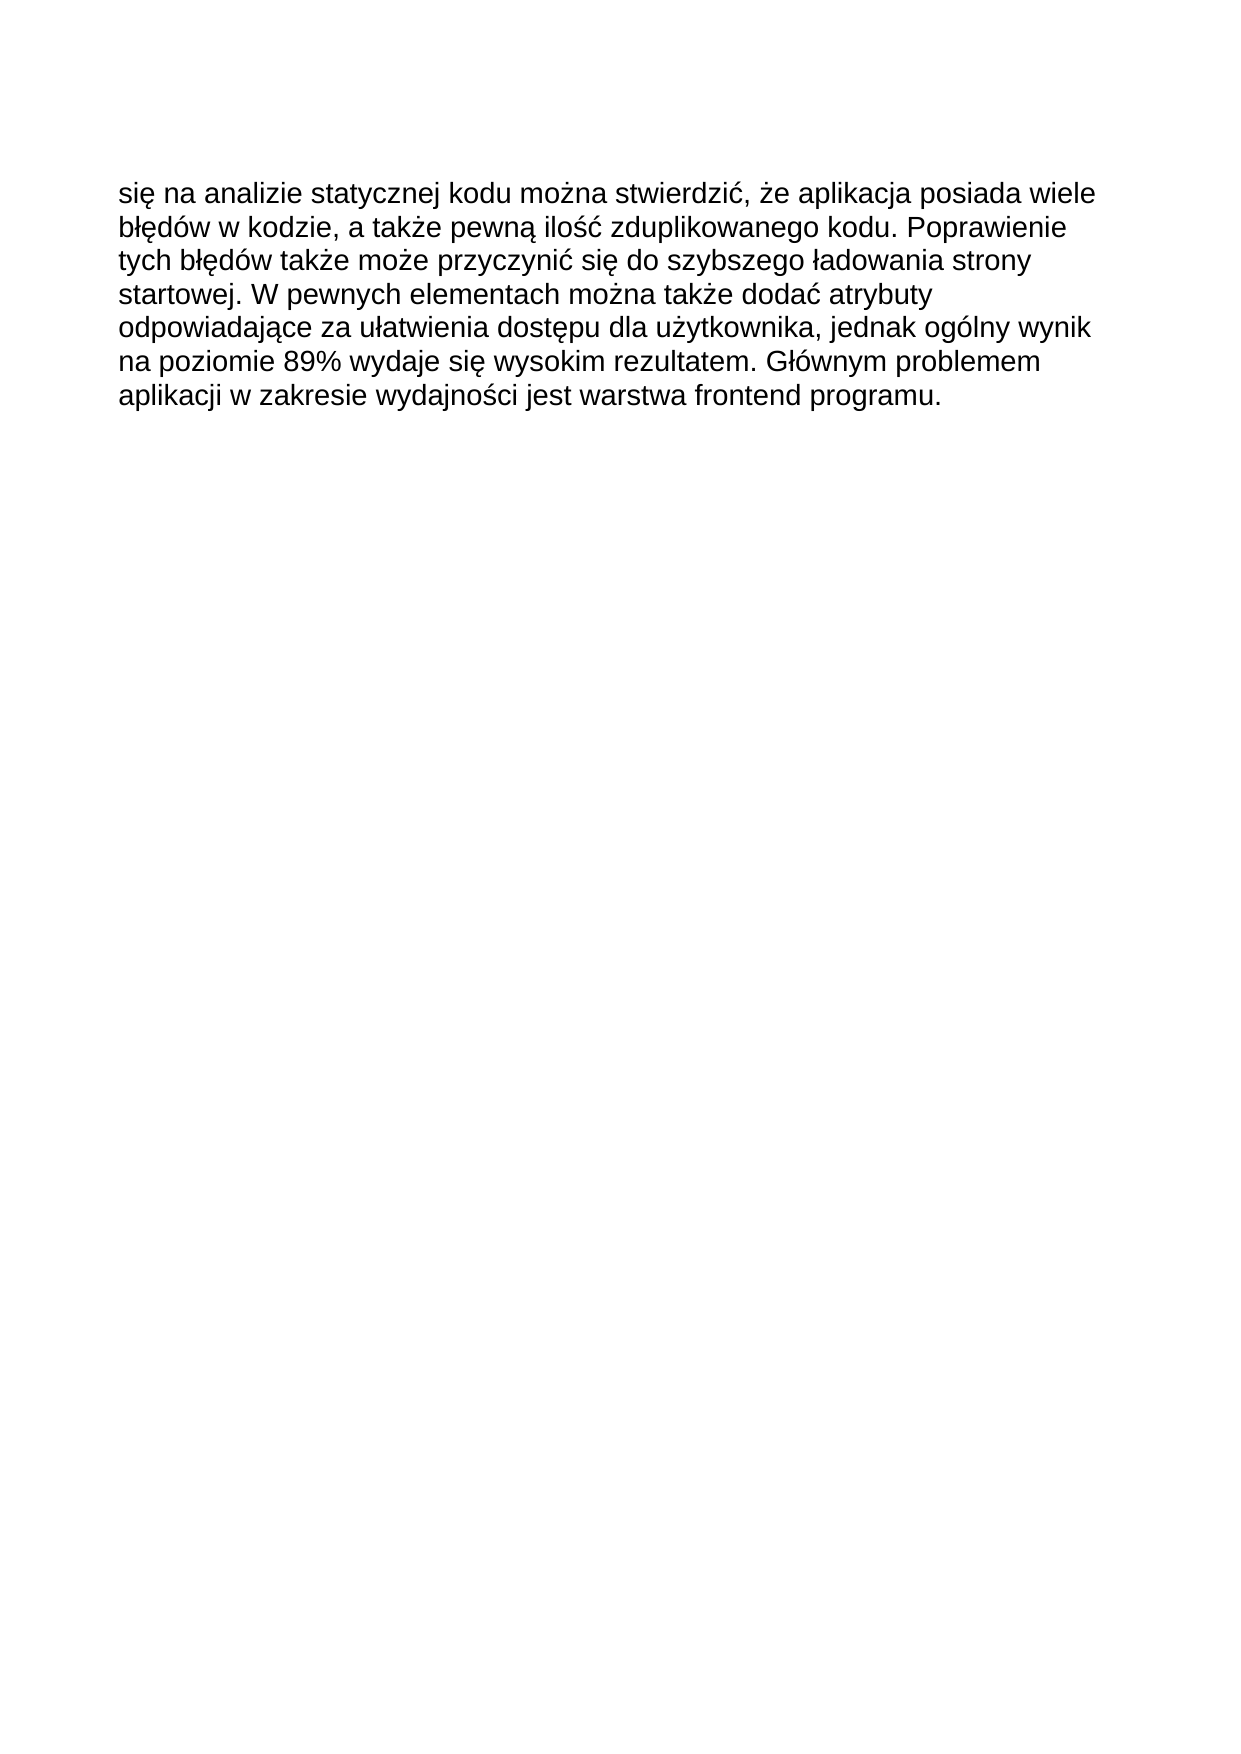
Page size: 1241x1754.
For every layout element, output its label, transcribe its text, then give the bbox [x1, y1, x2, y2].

text się na analizie statycznej kodu można stwierdzić, że aplikacja posiada wiele błędów w kodzie, a także pewną ilość zduplikowanego kodu. Poprawienie tych błędów także może przyczynić się do szybszego ładowania strony startowej. W pewnych elementach można także dodać atrybuty odpowiadające za ułatwienia dostępu dla użytkownika, jednak ogólny wynik na poziomie 89% wydaje się wysokim rezultatem. Głównym problemem aplikacji w zakresie wydajności jest warstwa frontend programu. [118, 176, 1122, 411]
